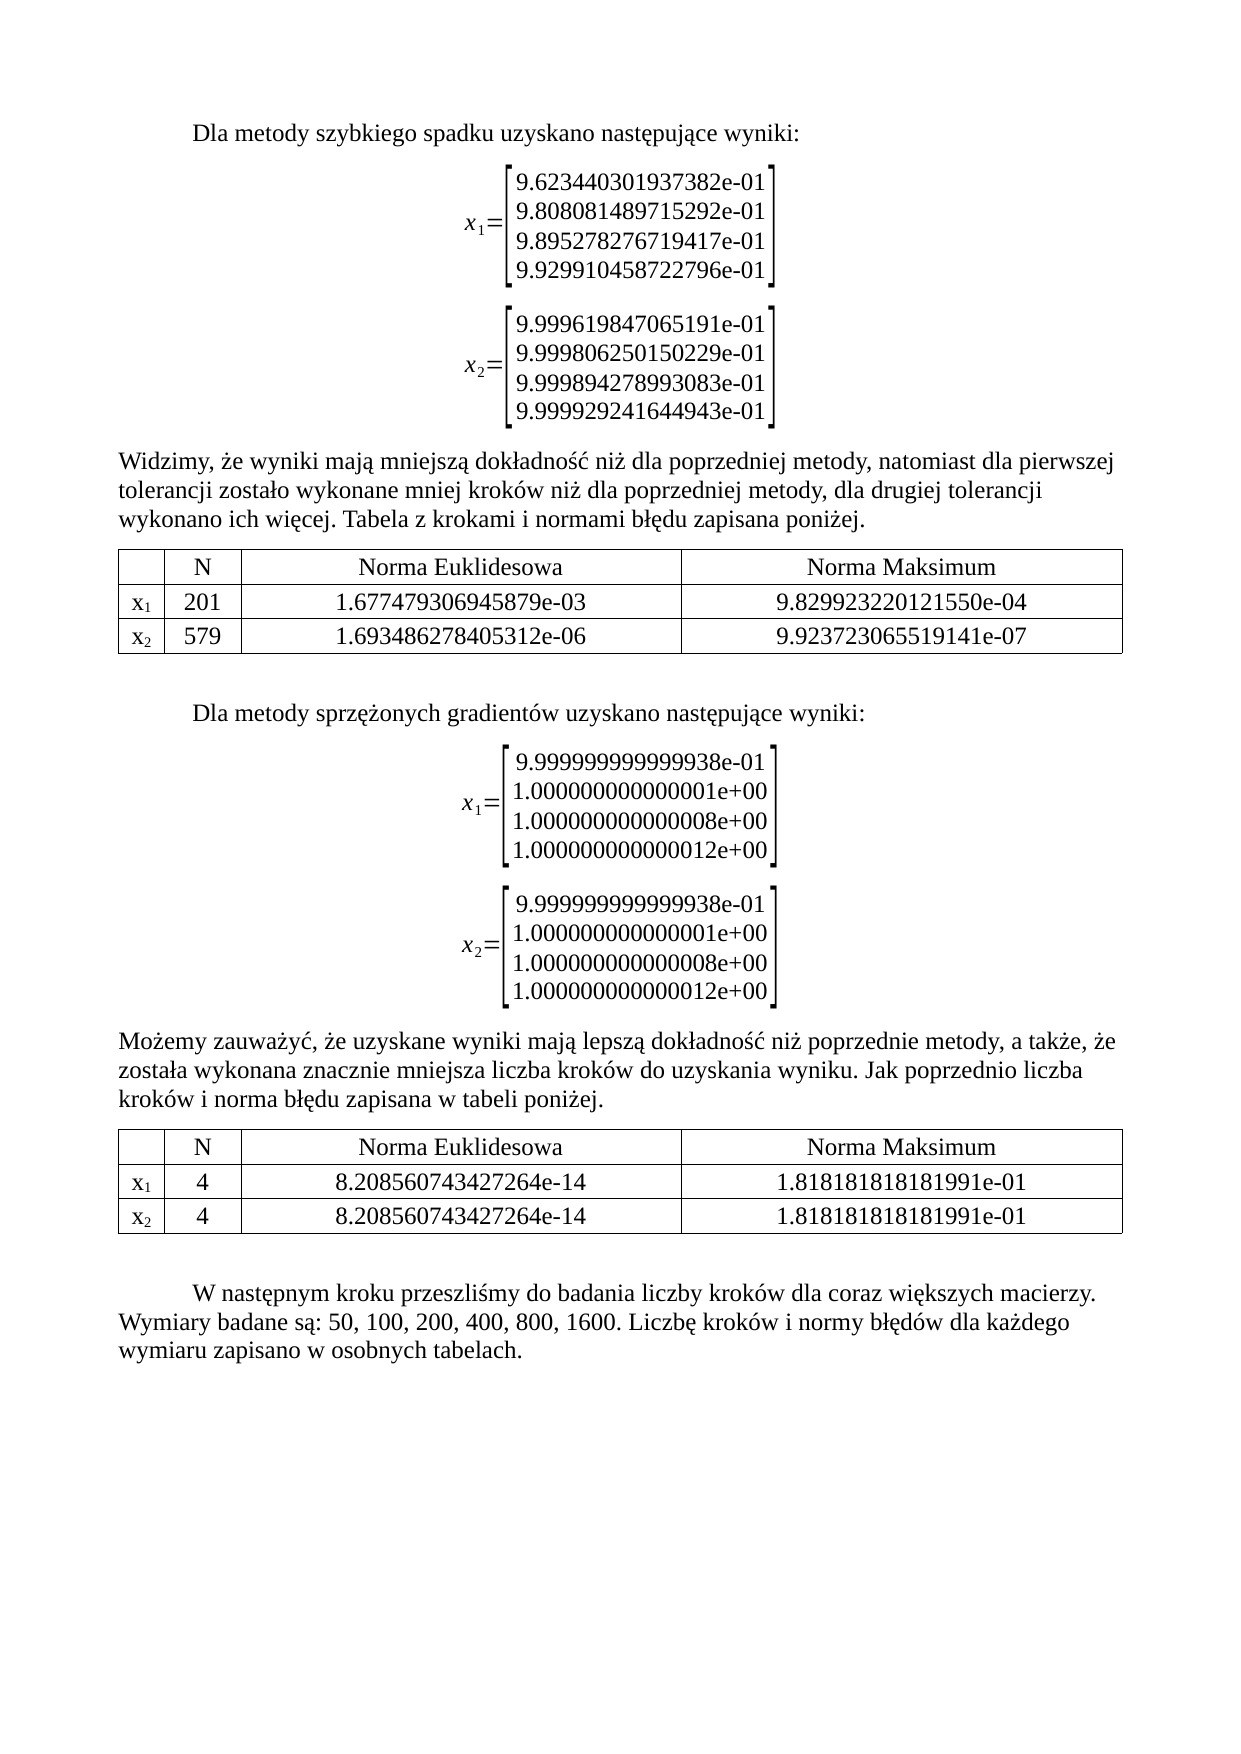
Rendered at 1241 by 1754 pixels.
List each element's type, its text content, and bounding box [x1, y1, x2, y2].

table_header Norma Maksimum [682, 550, 1122, 584]
table_cell 1.818181818181991e-01 [682, 1199, 1122, 1233]
table_header N [165, 1130, 241, 1164]
table_header Norma Maksimum [682, 1130, 1122, 1164]
table_cell x2 [119, 1199, 164, 1233]
table_cell 1.818181818181991e-01 [682, 1165, 1122, 1198]
table_cell x1 [119, 585, 164, 618]
text Możemy zauważyć, że uzyskane wyniki mają lepszą dokładność niż poprzednie metody, a także, że została wykonana znacznie mniejsza liczba kroków do uzyskania wyniku. Jak poprzednio liczba kroków i norma błędu zapisana w tabeli poniżej. [118, 1026, 1122, 1113]
table_cell 579 [165, 619, 241, 653]
table_cell 1.677479306945879e-03 [242, 585, 681, 618]
table_header Norma Euklidesowa [242, 1130, 681, 1164]
table_header N [165, 550, 241, 584]
text W następnym kroku przeszliśmy do badania liczby kroków dla coraz większych macierzy. Wymiary badane są: 50, 100, 200, 400, 800, 1600. Liczbę kroków i normy błędów dla każdego wymiaru zapisano w osobnych tabelach. [118, 1278, 1122, 1364]
table_cell 201 [165, 585, 241, 618]
table_cell 1.693486278405312e-06 [242, 619, 681, 653]
text Dla metody szybkiego spadku uzyskano następujące wyniki: [118, 118, 1122, 147]
table_cell 9.923723065519141e-07 [682, 619, 1122, 653]
table_header [119, 1130, 164, 1164]
table_cell x2 [119, 619, 164, 653]
text Widzimy, że wyniki mają mniejszą dokładność niż dla poprzedniej metody, natomiast dla pierwszej tolerancji zostało wykonane mniej kroków niż dla poprzedniej metody, dla drugiej tolerancji wykonano ich więcej. Tabela z krokami i normami błędu zapisana poniżej. [118, 446, 1122, 533]
table_cell 8.208560743427264e-14 [242, 1199, 681, 1233]
table_cell 8.208560743427264e-14 [242, 1165, 681, 1198]
table_cell 9.829923220121550e-04 [682, 585, 1122, 618]
text Dla metody sprzężonych gradientów uzyskano następujące wyniki: [118, 698, 1122, 727]
table_cell x1 [119, 1165, 164, 1198]
table_header [119, 550, 164, 584]
table_cell 4 [165, 1199, 241, 1233]
table_cell 4 [165, 1165, 241, 1198]
table_header Norma Euklidesowa [242, 550, 681, 584]
